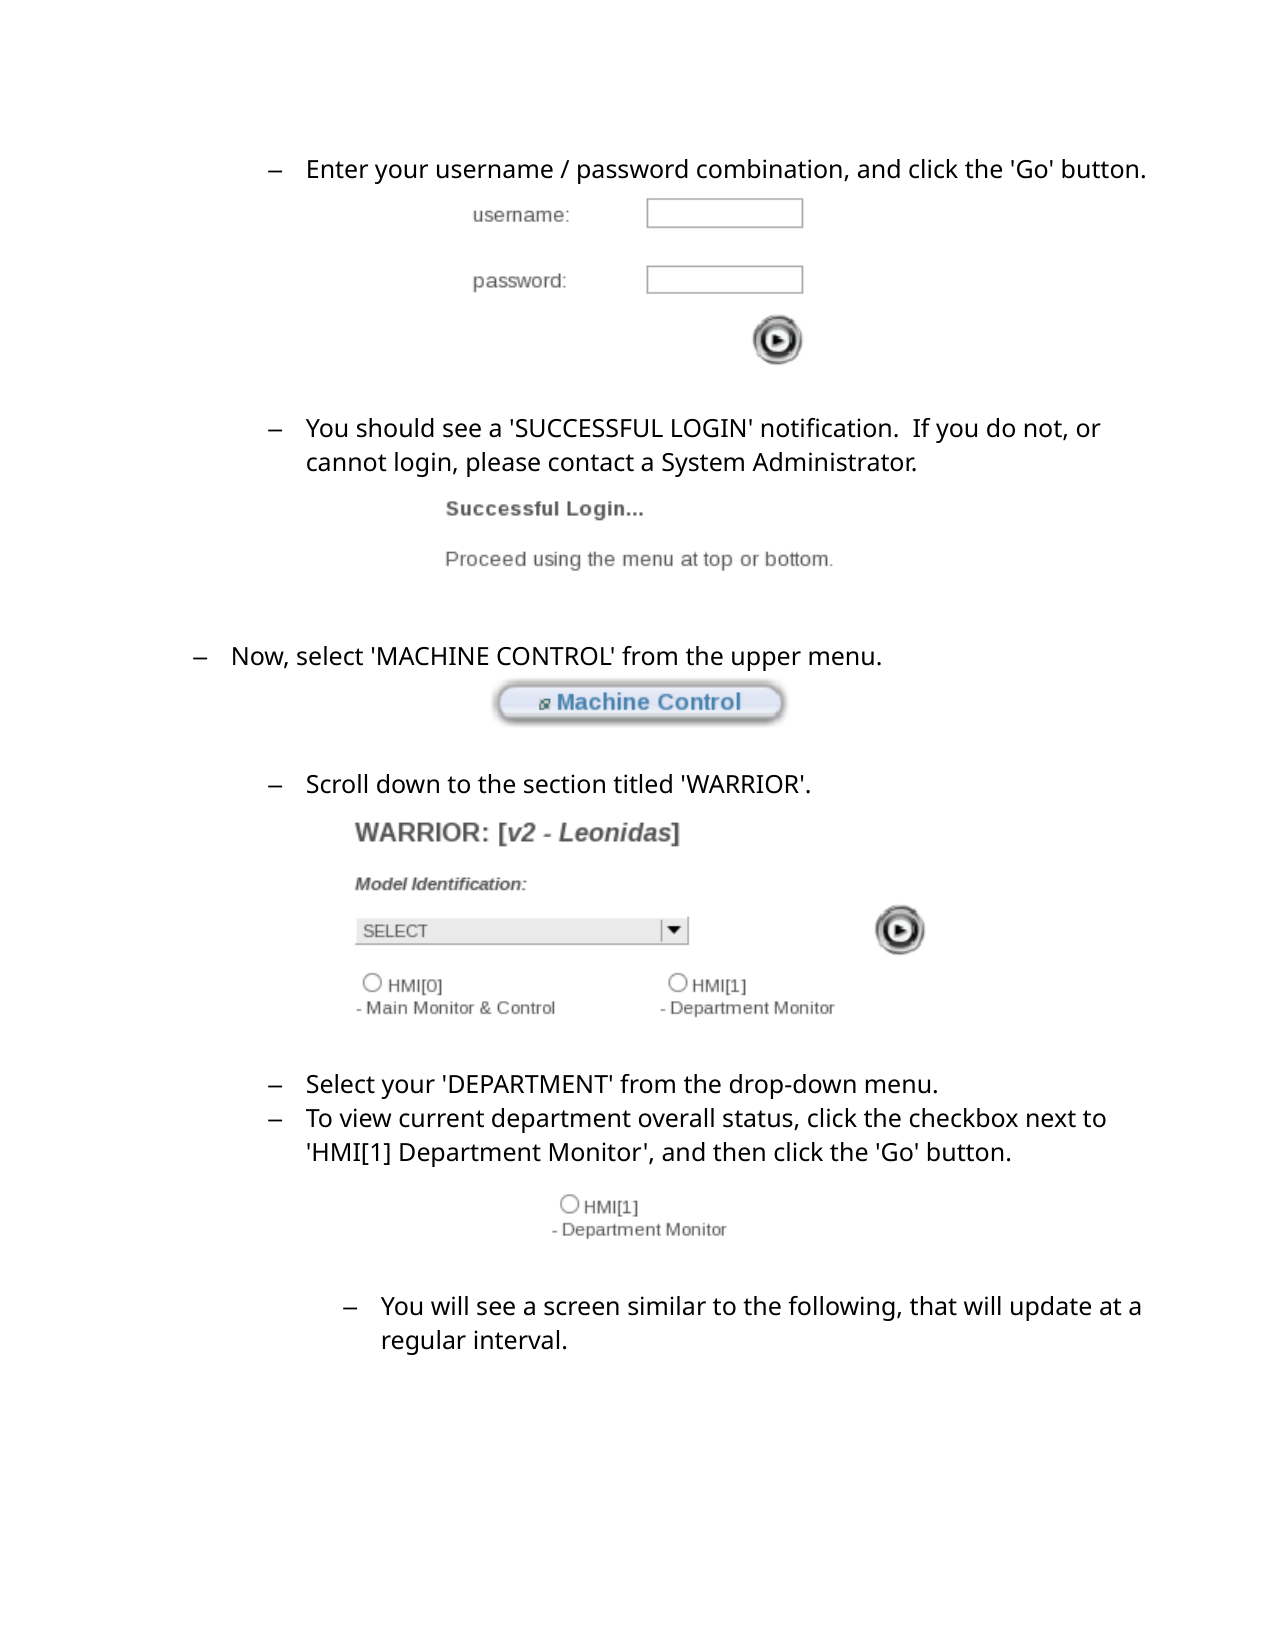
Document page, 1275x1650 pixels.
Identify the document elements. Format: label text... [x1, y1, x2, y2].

list You should see a 'SUCCESSFUL LOGIN' notification. If you do not, or cannot login, please contact a System Administrator. [268, 411, 1157, 479]
list Scroll down to the section titled 'WARRIOR'. [268, 767, 1157, 801]
picture [480, 672, 795, 734]
list Enter your username / password combination, and click the 'Go' button. [268, 152, 1157, 186]
list You will see a screen similar to the following, that will update at a regular interval. [343, 1289, 1157, 1357]
picture [459, 186, 816, 377]
list Now, select 'MACHINE CONTROL' from the upper menu. [193, 638, 1157, 672]
list To view current department overall status, click the checkbox next to 'HMI[1] Department Monitor', and then click the 'Go' button. [268, 1101, 1157, 1169]
picture [427, 479, 848, 604]
picture [526, 1182, 749, 1255]
picture [346, 801, 929, 1033]
list Select your 'DEPARTMENT' from the drop-down menu. [268, 1067, 1157, 1101]
